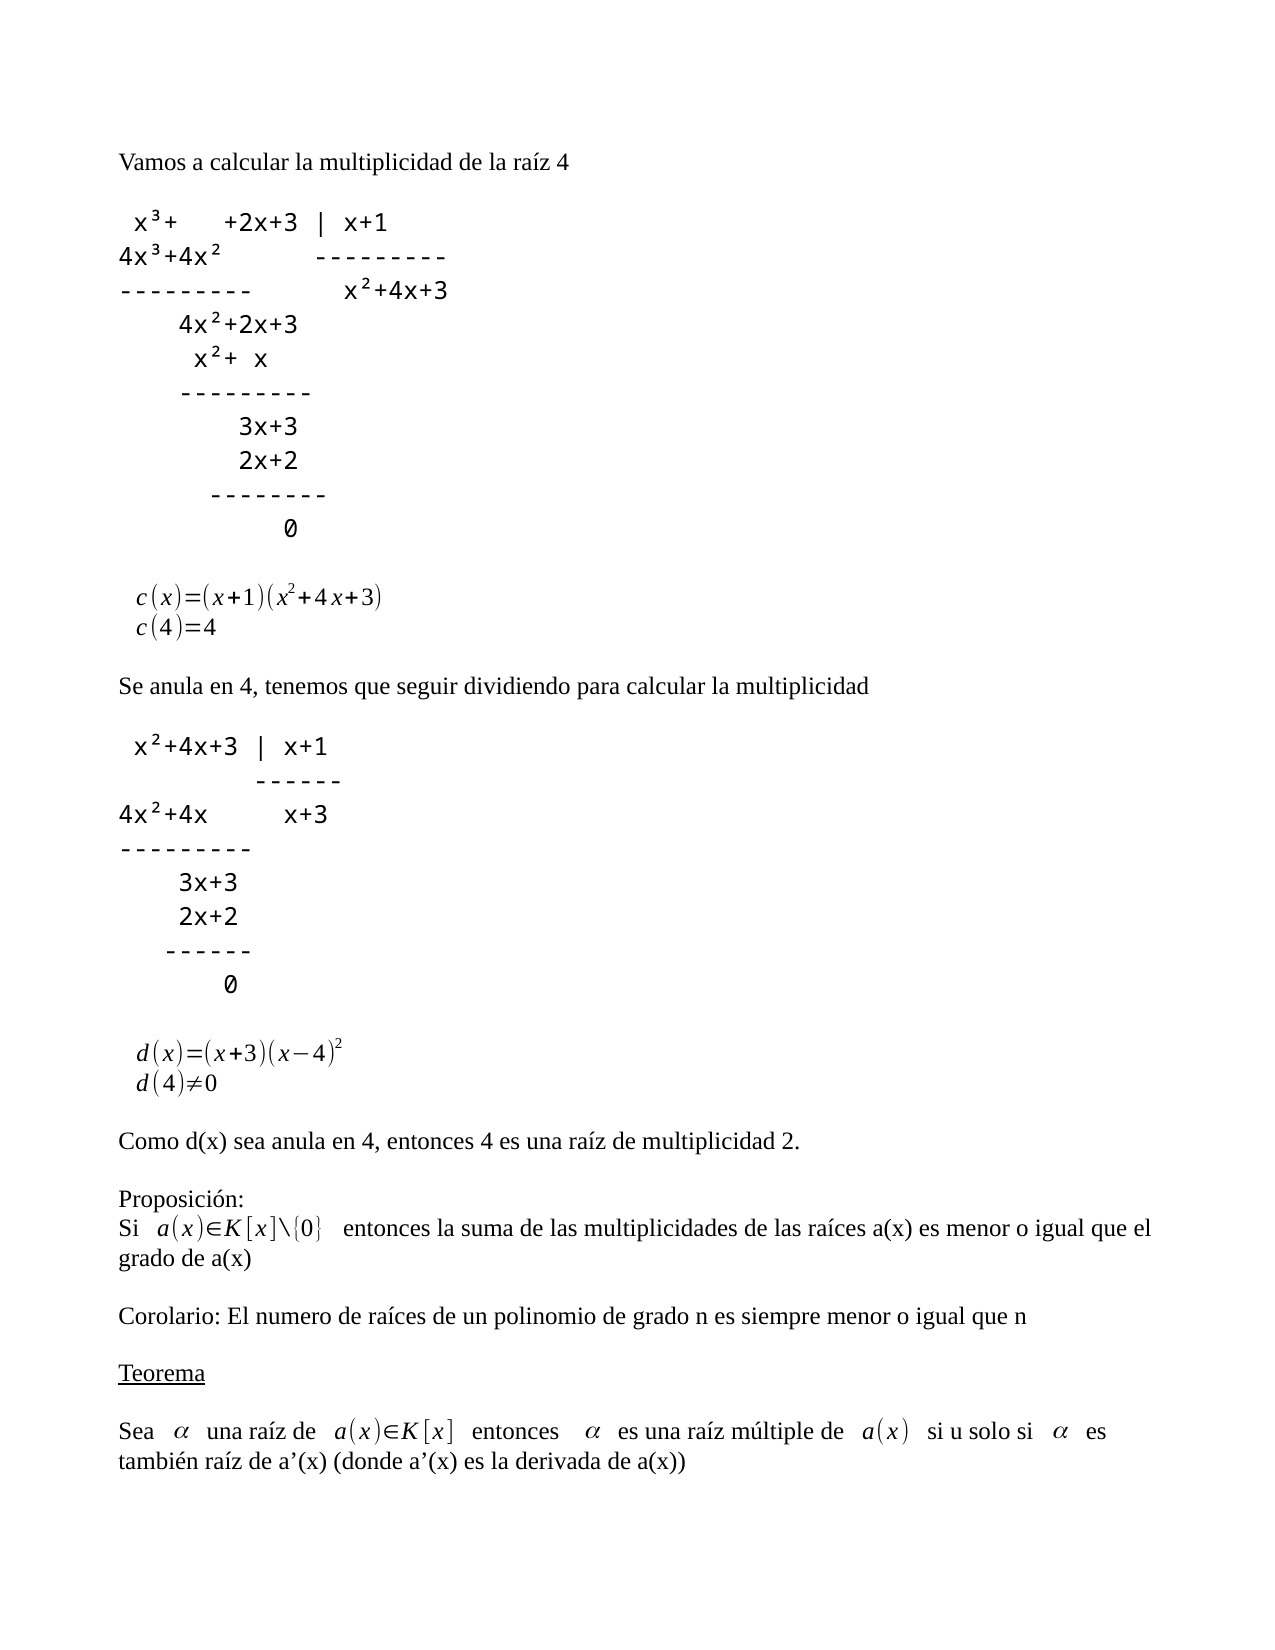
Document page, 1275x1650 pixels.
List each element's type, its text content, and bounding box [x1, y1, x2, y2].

text Como d(x) sea anula en 4, entonces 4 es una raíz de multiplicidad 2. [118, 1126, 1157, 1155]
text 4x²+2x+3 [118, 307, 1157, 341]
text x²+4x+3 | x+1 [118, 728, 1157, 762]
text Se anula en 4, tenemos que seguir dividiendo para calcular la multiplicidad [118, 671, 1157, 699]
text 0 [118, 511, 1157, 545]
text Corolario: El numero de raíces de un polinomio de grado n es siempre menor o igual que n [118, 1301, 1157, 1329]
text 2x+2 [118, 898, 1157, 933]
text ------ [118, 762, 1157, 796]
text Sientonces la suma de las multiplicidades de las raíces a(x) es menor o igual que el grado de a(x) [118, 1213, 1157, 1272]
text 3x+3 [118, 409, 1157, 443]
text --------- x²+4x+3 [118, 272, 1157, 307]
text Seauna raíz deentonces es una raíz múltiple desi u solo sies también raíz de a’(x) (donde a’(x) es la derivada de a(x)) [118, 1416, 1157, 1475]
text 3x+3 [118, 864, 1157, 898]
text -------- [118, 477, 1157, 511]
text --------- [118, 375, 1157, 409]
text --------- [118, 830, 1157, 864]
text 4x³+4x² --------- [118, 238, 1157, 272]
text Vamos a calcular la multiplicidad de la raíz 4 [118, 147, 1157, 176]
text x³+ +2x+3 | x+1 [118, 204, 1157, 238]
text x²+ x [118, 341, 1157, 375]
text 0 [118, 967, 1157, 1001]
text 4x²+4x x+3 [118, 796, 1157, 830]
text 2x+2 [118, 443, 1157, 477]
text Proposición: [118, 1184, 1157, 1213]
text ------ [118, 933, 1157, 967]
text Teorema [118, 1358, 1157, 1387]
